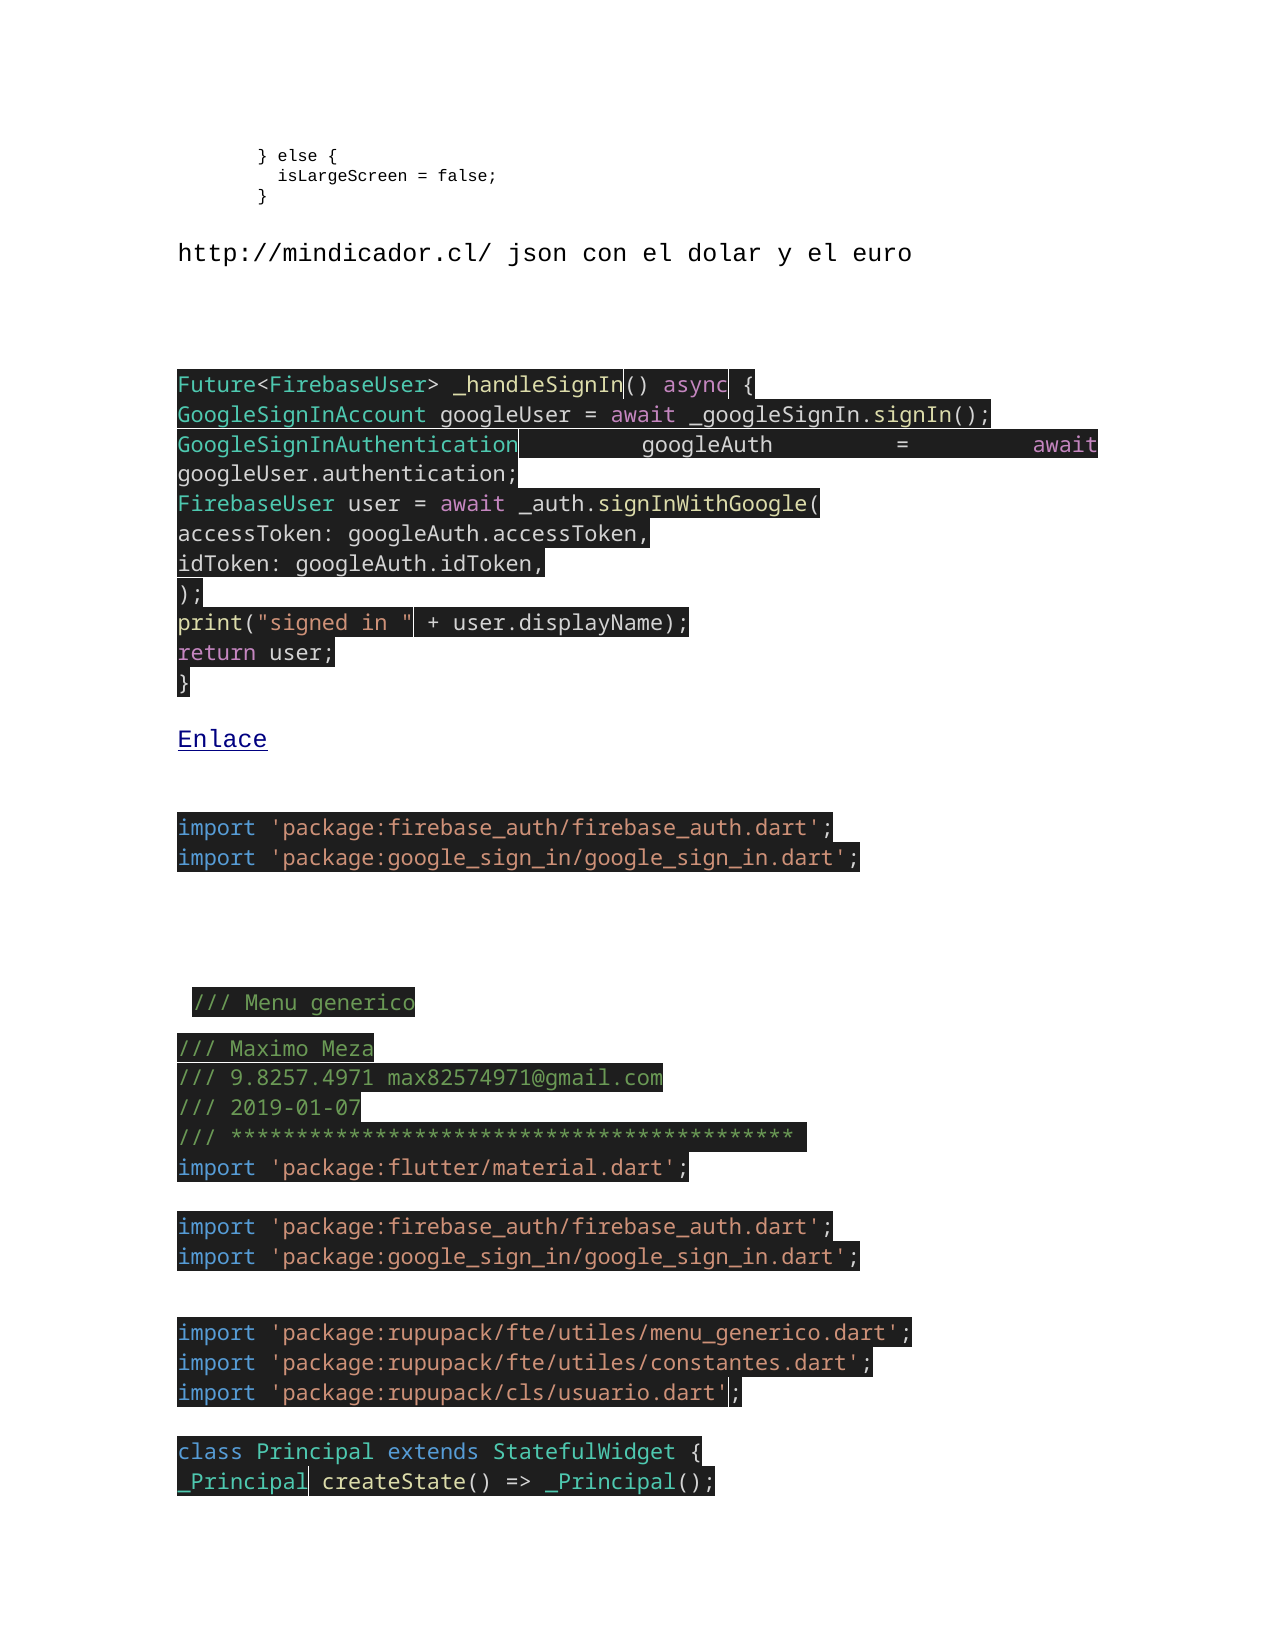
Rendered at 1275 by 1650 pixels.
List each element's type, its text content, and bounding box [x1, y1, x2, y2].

text class Principal extends StatefulWidget { [177, 1436, 1098, 1466]
text idToken: googleAuth.idToken, [177, 548, 1098, 577]
text Future<FirebaseUser> _handleSignIn() async { [177, 369, 1098, 399]
text GoogleSignInAuthentication googleAuth = await googleUser.authentication; [177, 428, 1098, 488]
text } else { [177, 148, 1098, 166]
text import 'package:google_sign_in/google_sign_in.dart'; [177, 1241, 1098, 1271]
text FirebaseUser user = await _auth.signInWithGoogle( [177, 488, 1098, 518]
text import 'package:rupupack/fte/utiles/menu_generico.dart'; [177, 1317, 1098, 1347]
text _Principal createState() => _Principal(); [177, 1466, 1098, 1496]
text http://mindicador.cl/ json con el dolar y el euro [177, 241, 1098, 269]
text return user; [177, 637, 1098, 667]
text /// 2019-01-07 [177, 1092, 1098, 1122]
text Enlace [177, 726, 1098, 755]
text import 'package:firebase_auth/firebase_auth.dart'; [177, 1211, 1098, 1241]
text import 'package:flutter/material.dart'; [177, 1152, 1098, 1182]
text print("signed in " + user.displayName); [177, 607, 1098, 637]
text import 'package:rupupack/cls/usuario.dart'; [177, 1377, 1098, 1407]
text import 'package:rupupack/fte/utiles/constantes.dart'; [177, 1347, 1098, 1377]
text import 'package:firebase_auth/firebase_auth.dart'; [177, 812, 1098, 842]
text /// 9.8257.4971 max82574971@gmail.com [177, 1062, 1098, 1092]
text GoogleSignInAccount googleUser = await _googleSignIn.signIn(); [177, 399, 1098, 428]
text /// Menu generico [177, 987, 1098, 1018]
text /// Maximo Meza [177, 1033, 1098, 1062]
text } [177, 667, 1098, 697]
text } [177, 188, 1098, 207]
text ); [177, 577, 1098, 607]
text /// ******************************************* [177, 1122, 1098, 1152]
text isLargeScreen = false; [177, 168, 1098, 187]
text accessToken: googleAuth.accessToken, [177, 518, 1098, 548]
text import 'package:google_sign_in/google_sign_in.dart'; [177, 842, 1098, 872]
